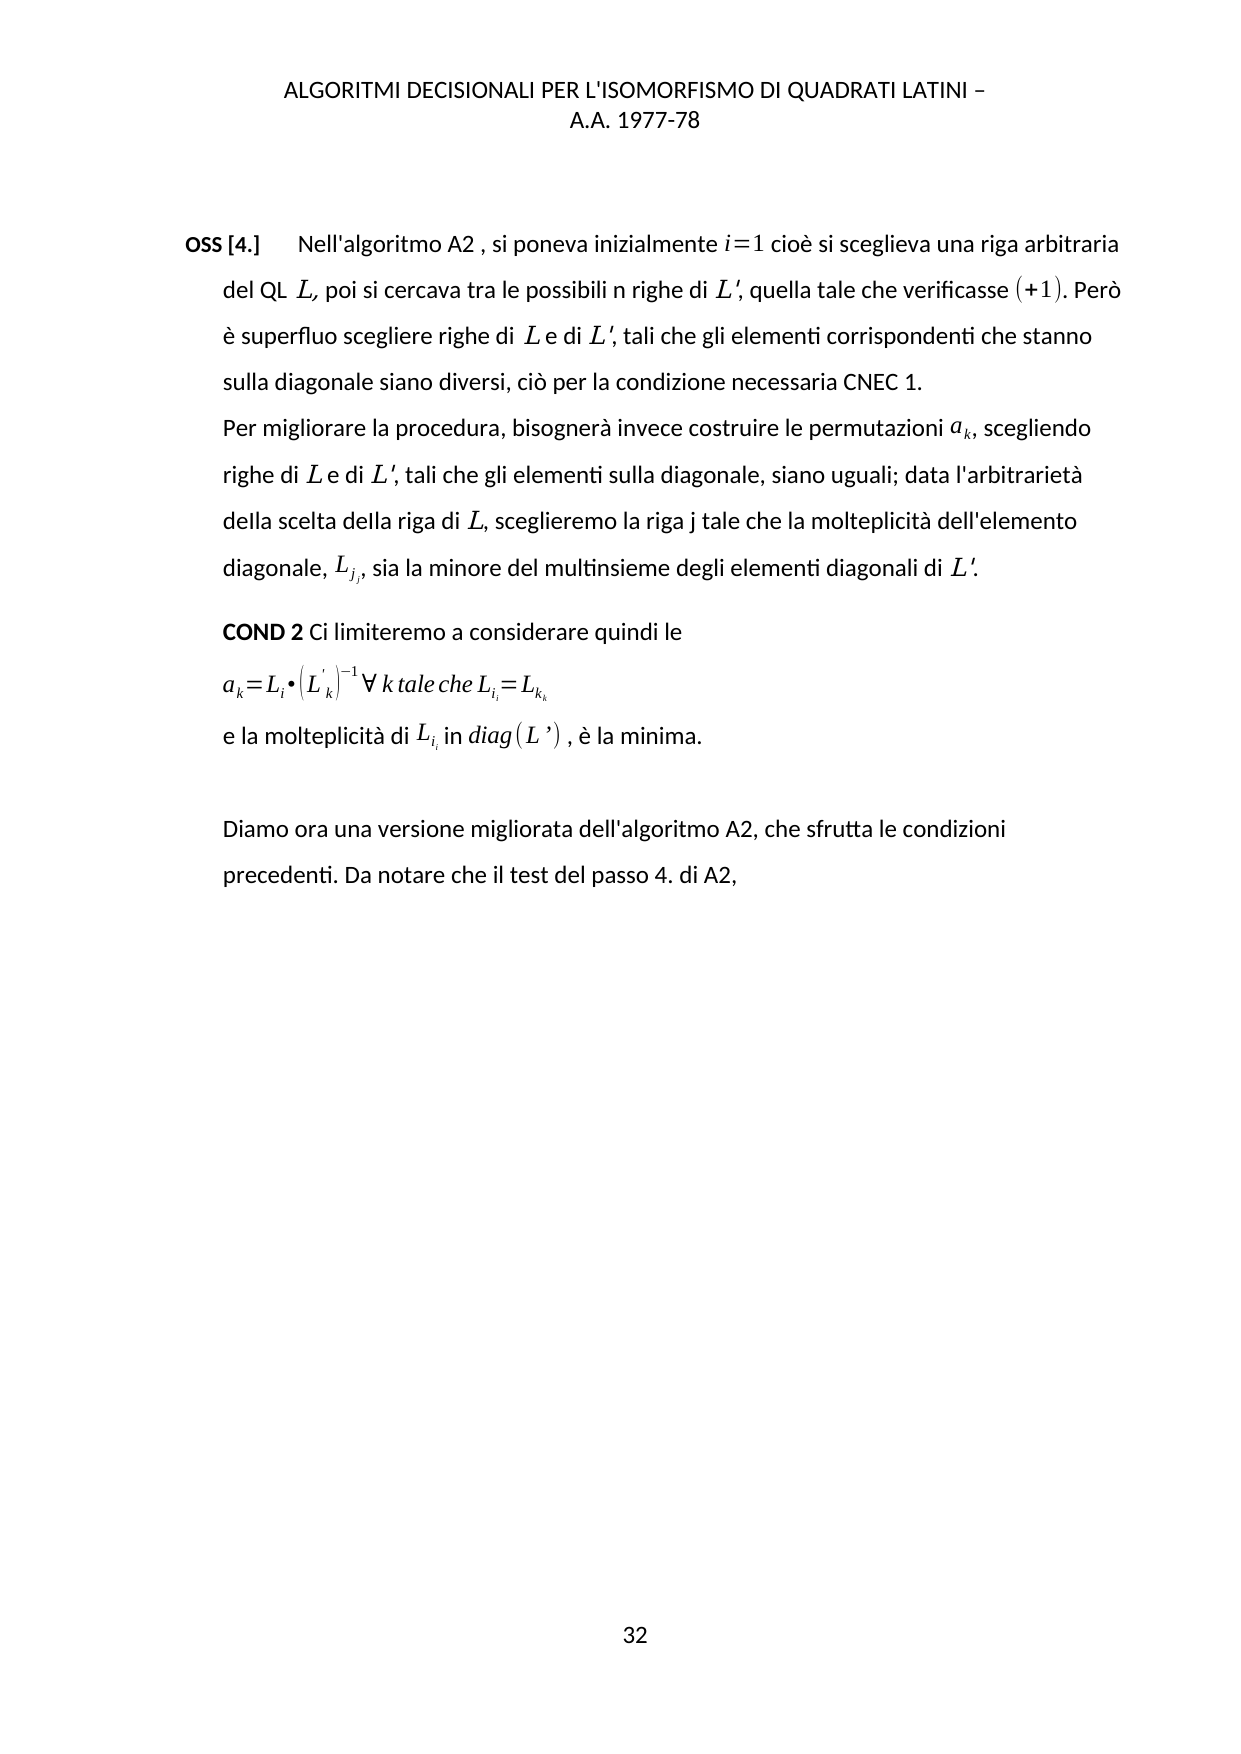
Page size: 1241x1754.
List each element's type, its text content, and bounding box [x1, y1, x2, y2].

list COND 2 Ci limiteremo a considerare quindi le [223, 617, 1122, 703]
list Diamo ora una versione migliorata dell'algoritmo A2, che sfrutta le condizioni precedenti. Da notare che il test del passo 4. di A2, [223, 813, 1122, 889]
list e la molteplicità di in , è la minima. [223, 719, 1122, 752]
list Nell'algoritmo A2 , si poneva inizialmente cioè si sceglieva una riga arbitraria del QL L, poi si cercava tra le possibili n righe di L', quella tale che verificasse . Però è superfluo scegliere righe di L e di L', tali che gli elementi corrispondenti che stanno sulla diagonale siano diversi, ciò per la condizione necessaria CNEC 1. Per migliorare la procedura, bisognerà invece costruire le permutazioni , scegliendo righe di L e di L', tali che gli elementi sulla diagonale, siano uguali; data l'arbitrarietà deIla scelta deIla riga di L, sceglieremo la riga j tale che la molteplicità dell'elemento diagonale, , sia la minore del multinsieme degli elementi diagonali di L'. [185, 228, 1122, 584]
